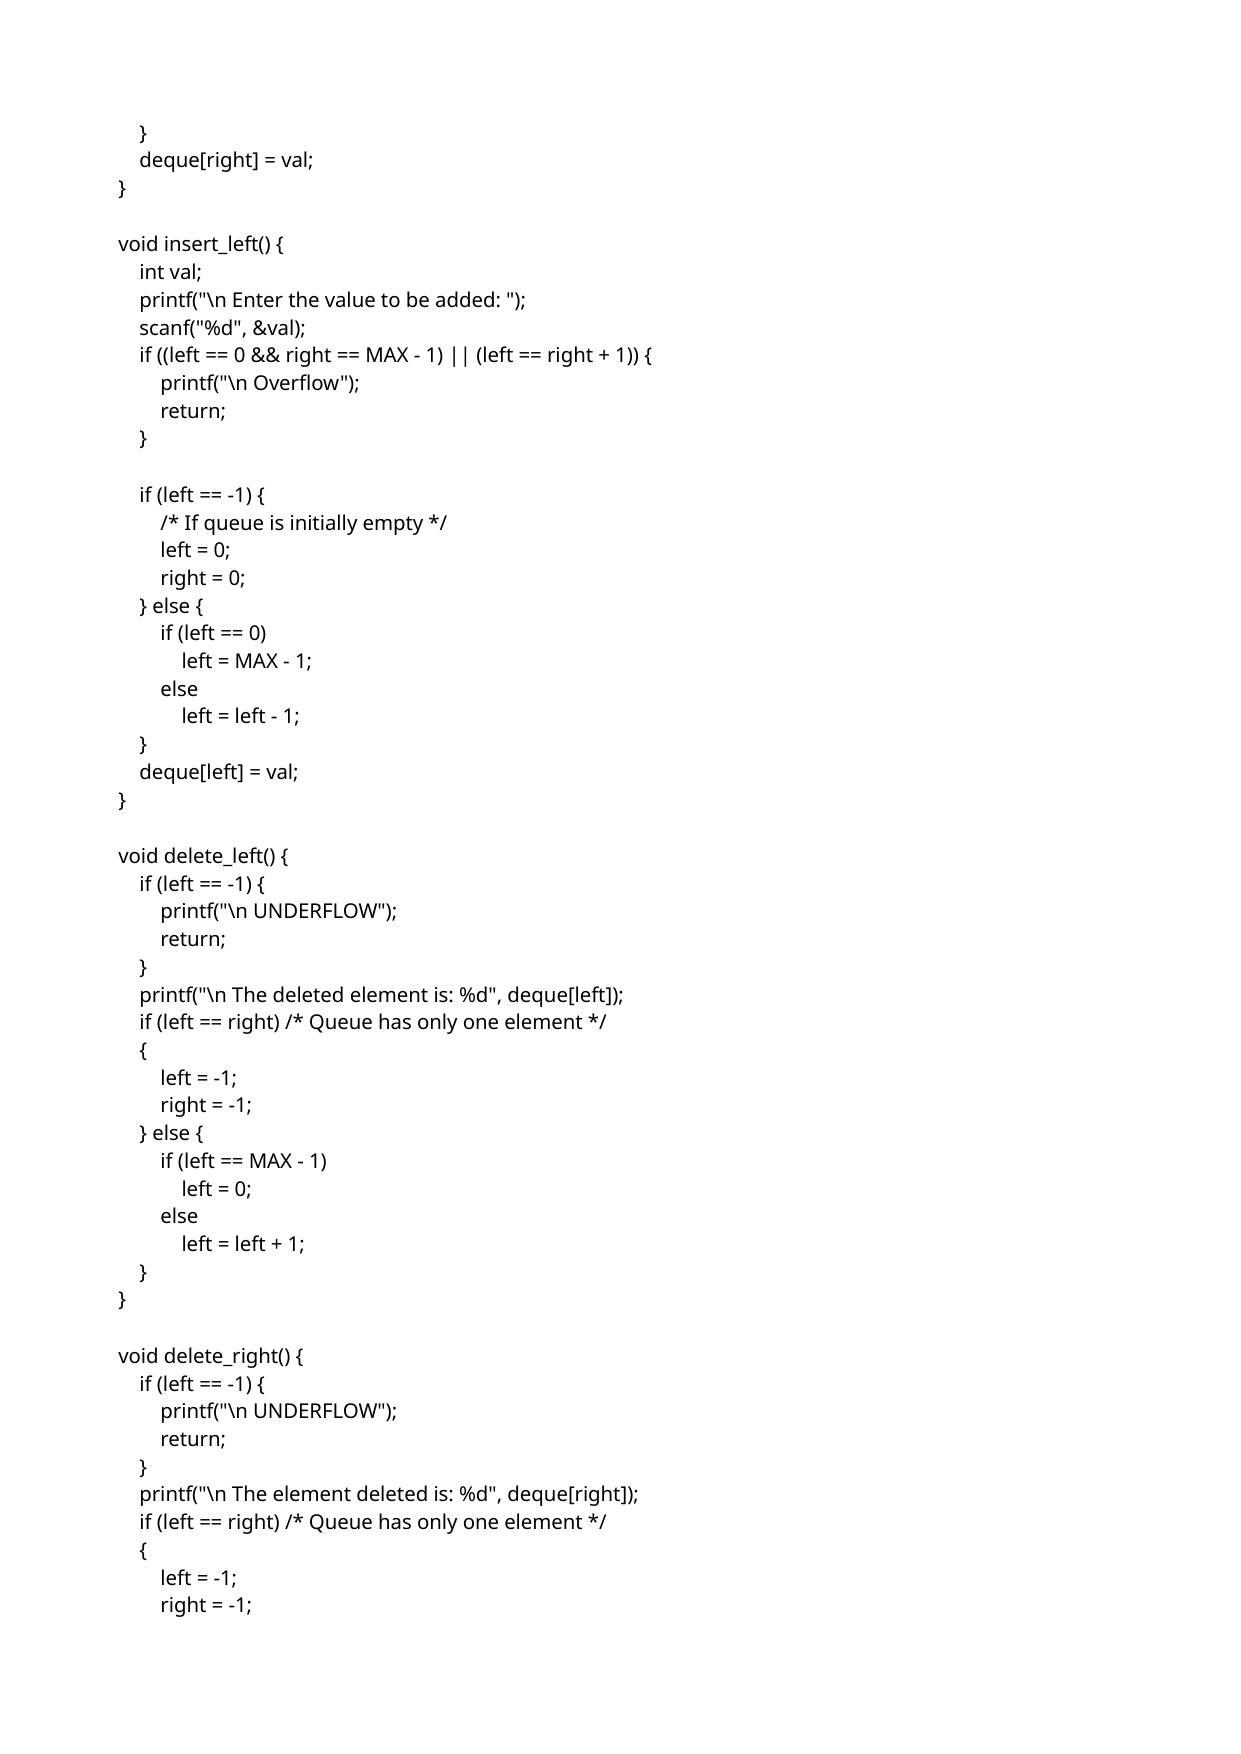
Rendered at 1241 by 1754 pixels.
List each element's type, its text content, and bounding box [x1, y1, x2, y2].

text void delete_right() { [118, 1341, 1122, 1369]
text deque[right] = val; [118, 146, 1122, 173]
text left = -1; [118, 1563, 1122, 1591]
text printf("\n Enter the value to be added: "); [118, 285, 1122, 313]
text left = left - 1; [118, 702, 1122, 730]
text } else { [118, 1119, 1122, 1146]
text if (left == right) /* Queue has only one element */ [118, 1008, 1122, 1036]
text int val; [118, 258, 1122, 285]
text if (left == 0) [118, 619, 1122, 647]
text } [118, 173, 1122, 201]
text left = 0; [118, 536, 1122, 563]
text left = left + 1; [118, 1229, 1122, 1257]
text /* If queue is initially empty */ [118, 508, 1122, 536]
text return; [118, 1424, 1122, 1452]
text if (left == -1) { [118, 869, 1122, 897]
text } [118, 1452, 1122, 1480]
text if (left == -1) { [118, 480, 1122, 508]
text void delete_left() { [118, 842, 1122, 869]
text } [118, 785, 1122, 813]
text left = MAX - 1; [118, 647, 1122, 674]
text right = -1; [118, 1091, 1122, 1119]
text printf("\n UNDERFLOW"); [118, 897, 1122, 925]
text printf("\n The deleted element is: %d", deque[left]); [118, 980, 1122, 1008]
text } [118, 424, 1122, 452]
text else [118, 1202, 1122, 1229]
text } [118, 730, 1122, 757]
text left = -1; [118, 1063, 1122, 1091]
text if (left == right) /* Queue has only one element */ [118, 1508, 1122, 1535]
text right = 0; [118, 563, 1122, 591]
text if (left == -1) { [118, 1369, 1122, 1397]
text printf("\n UNDERFLOW"); [118, 1397, 1122, 1424]
text scanf("%d", &val); [118, 313, 1122, 341]
text } [118, 1285, 1122, 1313]
text } [118, 118, 1122, 146]
text } [118, 1257, 1122, 1285]
text return; [118, 396, 1122, 424]
text deque[left] = val; [118, 757, 1122, 785]
text printf("\n Overflow"); [118, 368, 1122, 396]
text if (left == MAX - 1) [118, 1146, 1122, 1174]
text left = 0; [118, 1174, 1122, 1202]
text return; [118, 925, 1122, 952]
text void insert_left() { [118, 230, 1122, 258]
text { [118, 1535, 1122, 1563]
text else [118, 674, 1122, 702]
text } else { [118, 591, 1122, 619]
text printf("\n The element deleted is: %d", deque[right]); [118, 1480, 1122, 1508]
text if ((left == 0 && right == MAX - 1) || (left == right + 1)) { [118, 341, 1122, 368]
text right = -1; [118, 1591, 1122, 1618]
text { [118, 1036, 1122, 1063]
text } [118, 952, 1122, 980]
